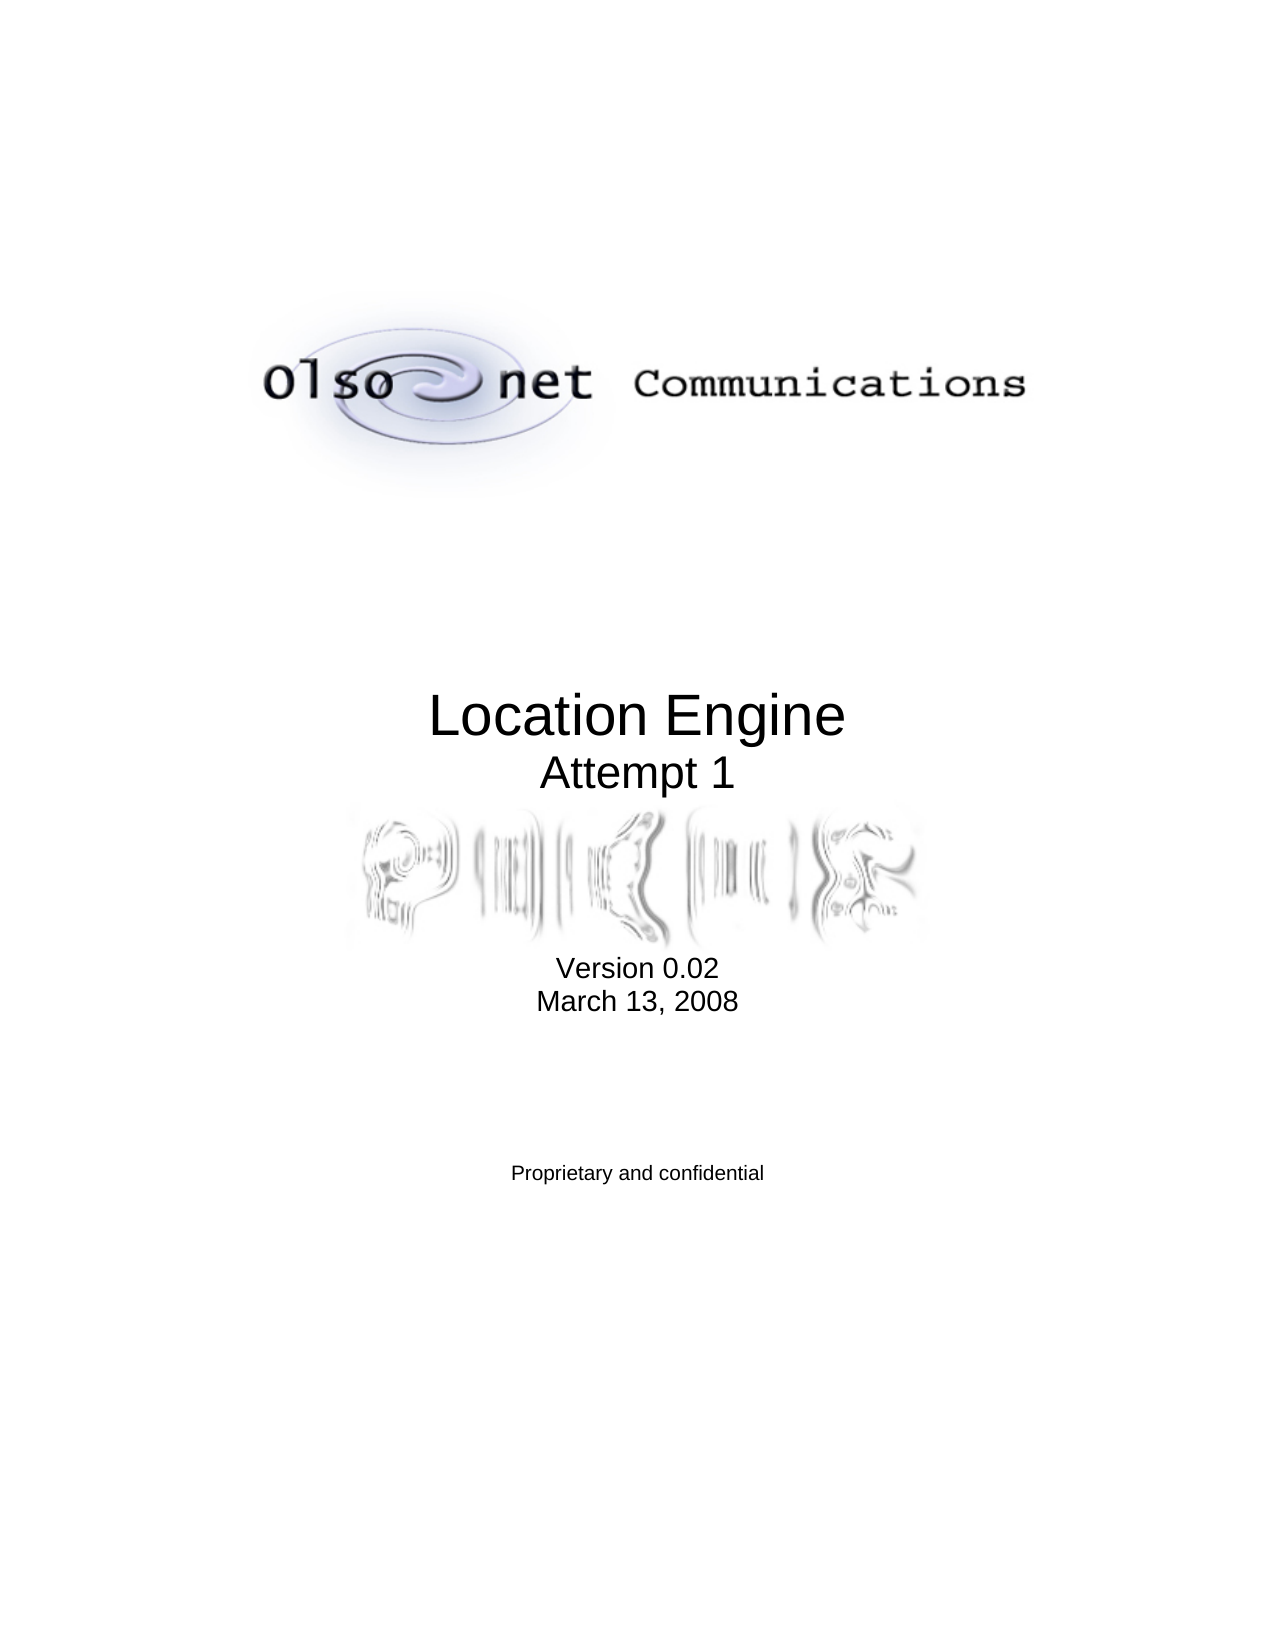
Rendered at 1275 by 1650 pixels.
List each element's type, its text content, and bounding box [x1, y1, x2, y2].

text Attempt 1 [210, 747, 1065, 1016]
text Location Engine [210, 682, 1065, 747]
text Version 0.02 [949, 952, 1065, 984]
text Version 0.02 [210, 952, 324, 984]
picture [241, 291, 1034, 498]
text March 13, 2008 [210, 984, 1065, 1017]
picture [325, 783, 948, 1015]
text Proprietary and confidential [210, 1161, 1065, 1185]
